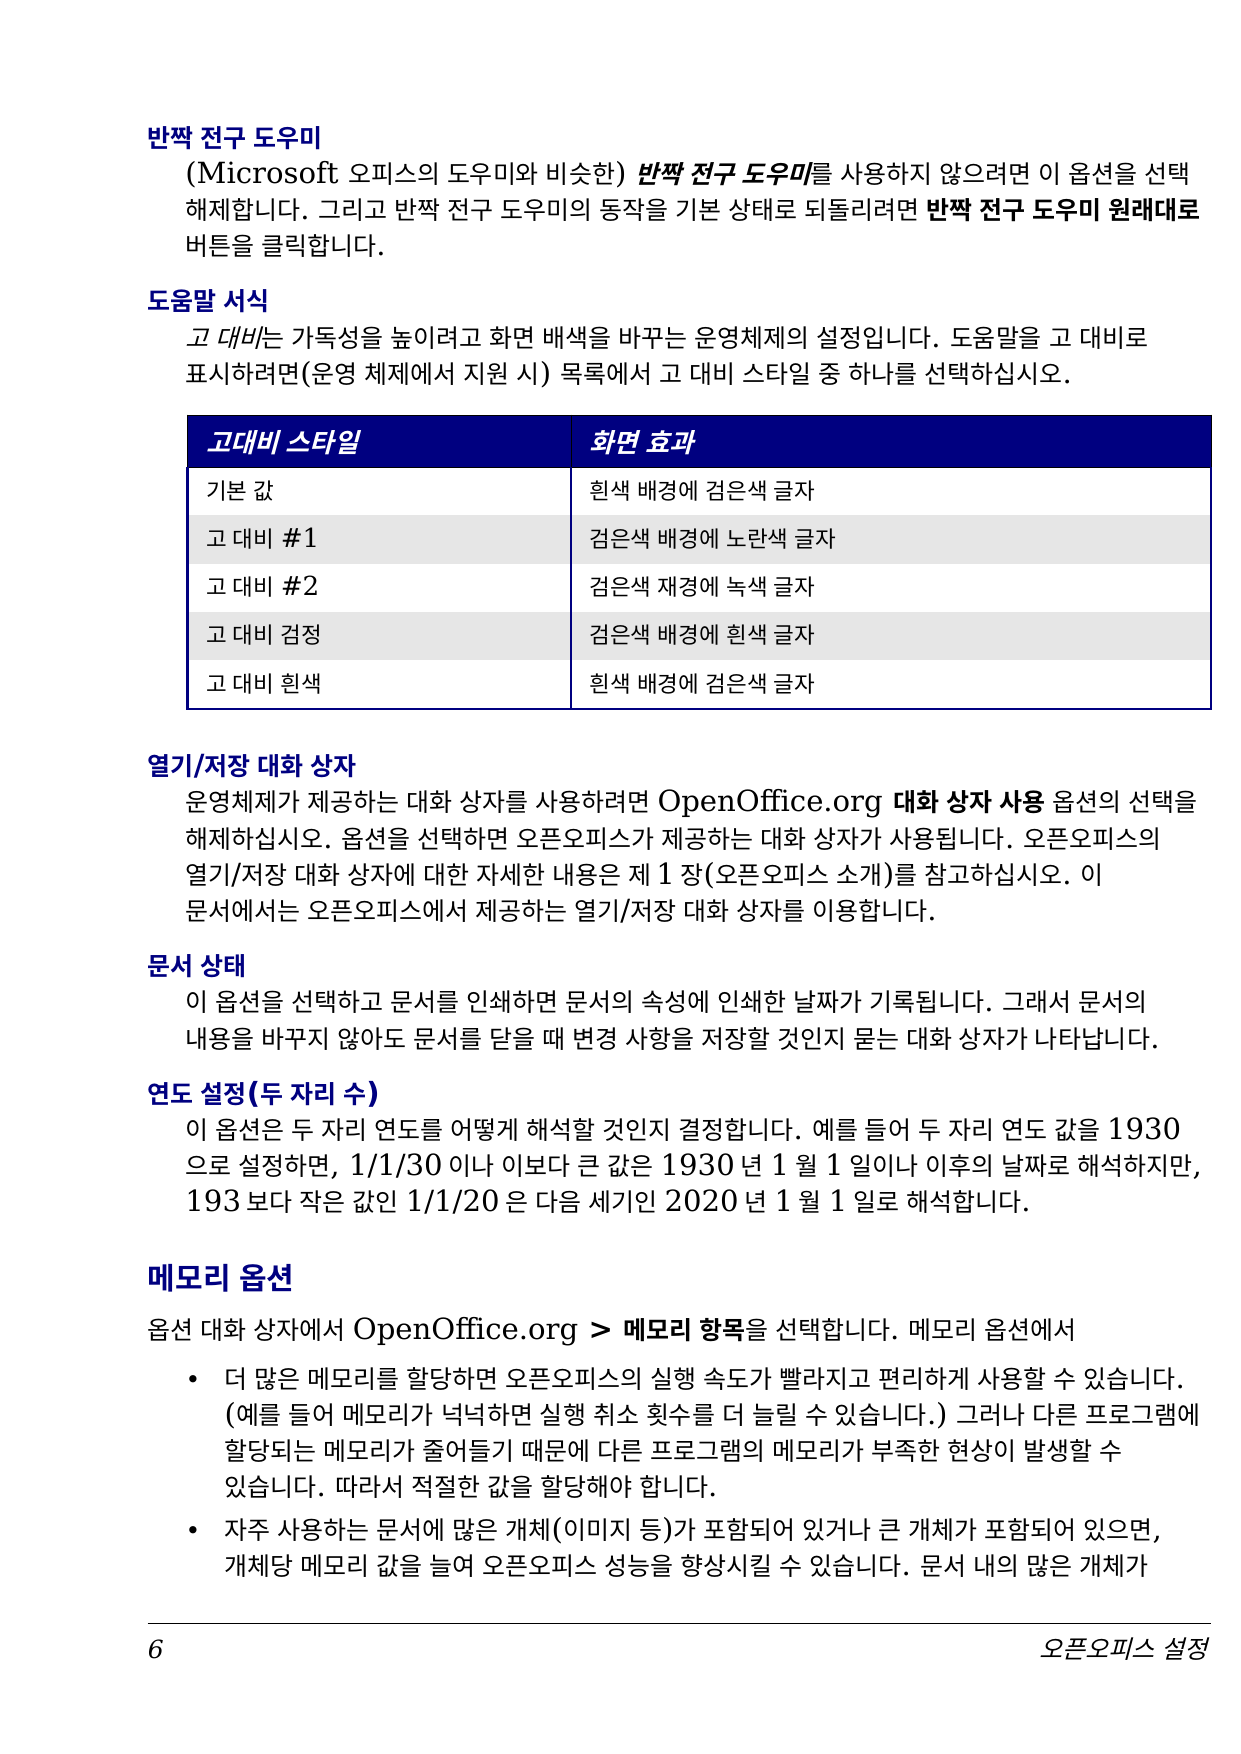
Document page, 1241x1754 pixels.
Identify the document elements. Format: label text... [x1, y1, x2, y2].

table_cell 고 대비 검정 [189, 612, 570, 660]
text 옵션 대화 상자에서 OpenOffice.org > 메모리 항목을 선택합니다. 메모리 옵션에서 [148, 1310, 1211, 1347]
text (Microsoft 오피스의 도우미와 비슷한) 반짝 전구 도우미를 사용하지 않으려면 이 옵션을 선택 해제합니다. 그리고 반짝 전구 도우미의 동작을 기본 상태로 되돌리려면 반짝 전구 도우미 원래대로 버튼을 클릭합니다. [185, 154, 1211, 263]
text 도움말 서식 [148, 282, 1211, 318]
table_header 고대비 스타일 [188, 416, 571, 467]
text 연도 설정(두 자리 수) [148, 1074, 1211, 1110]
table_cell 흰색 배경에 검은색 글자 [572, 660, 1210, 708]
list 더 많은 메모리를 할당하면 오픈오피스의 실행 속도가 빨라지고 편리하게 사용할 수 있습니다.(예를 들어 메모리가 넉넉하면 실행 취소 횟수를 더 늘릴 수 있습니다.) 그러나 다른 프로그램에 할당되는 메모리가 줄어들기 때문에 다른 프로그램의 메모리가 부족한 현상이 발생할 수 있습니다. 따라서 적절한 값을 할당해야 합니다. [185, 1359, 1211, 1504]
text 운영체제가 제공하는 대화 상자를 사용하려면 OpenOffice.org 대화 상자 사용 옵션의 선택을 해제하십시오. 옵션을 선택하면 오픈오피스가 제공하는 대화 상자가 사용됩니다. 오픈오피스의 열기/저장 대화 상자에 대한 자세한 내용은 제1장(오픈오피스 소개)를 참고하십시오. 이 문서에서는 오픈오피스에서 제공하는 열기/저장 대화 상자를 이용합니다. [185, 783, 1211, 928]
table_cell 흰색 배경에 검은색 글자 [572, 468, 1210, 515]
table_header 화면 효과 [572, 416, 1211, 467]
subtitle 메모리 옵션 [148, 1254, 1211, 1298]
table_cell 고 대비 #2 [189, 564, 570, 612]
table_cell 검은색 재경에 녹색 글자 [572, 564, 1210, 612]
table_cell 검은색 배경에 흰색 글자 [572, 612, 1210, 660]
text 반짝 전구 도우미 [148, 118, 1211, 154]
table_cell 기본 값 [189, 468, 570, 515]
table_cell 검은색 배경에 노란색 글자 [572, 515, 1210, 564]
list 자주 사용하는 문서에 많은 개체(이미지 등)가 포함되어 있거나 큰 개체가 포함되어 있으면, 개체당 메모리 값을 늘여 오픈오피스 성능을 향상시킬 수 있습니다. 문서 내의 많은 개체가 [185, 1510, 1211, 1583]
table_cell 고 대비 흰색 [189, 660, 570, 708]
table_cell 고 대비 #1 [189, 515, 570, 564]
text 이 옵션을 선택하고 문서를 인쇄하면 문서의 속성에 인쇄한 날짜가 기록됩니다. 그래서 문서의 내용을 바꾸지 않아도 문서를 닫을 때 변경 사항을 저장할 것인지 묻는 대화 상자가 나타납니다. [185, 983, 1211, 1055]
text 이 옵션은 두 자리 연도를 어떻게 해석할 것인지 결정합니다. 예를 들어 두 자리 연도 값을 1930으로 설정하면, 1/1/30이나 이보다 큰 값은 1930년 1월 1일이나 이후의 날짜로 해석하지만, 193보다 작은 값인 1/1/20은 다음 세기인 2020년 1월 1일로 해석합니다. [185, 1110, 1211, 1219]
text 문서 상태 [148, 947, 1211, 983]
text 고 대비는 가독성을 높이려고 화면 배색을 바꾸는 운영체제의 설정입니다. 도움말을 고 대비로 표시하려면(운영 체제에서 지원 시) 목록에서 고 대비 스타일 중 하나를 선택하십시오. [185, 318, 1211, 391]
text 열기/저장 대화 상자 [148, 747, 1211, 783]
